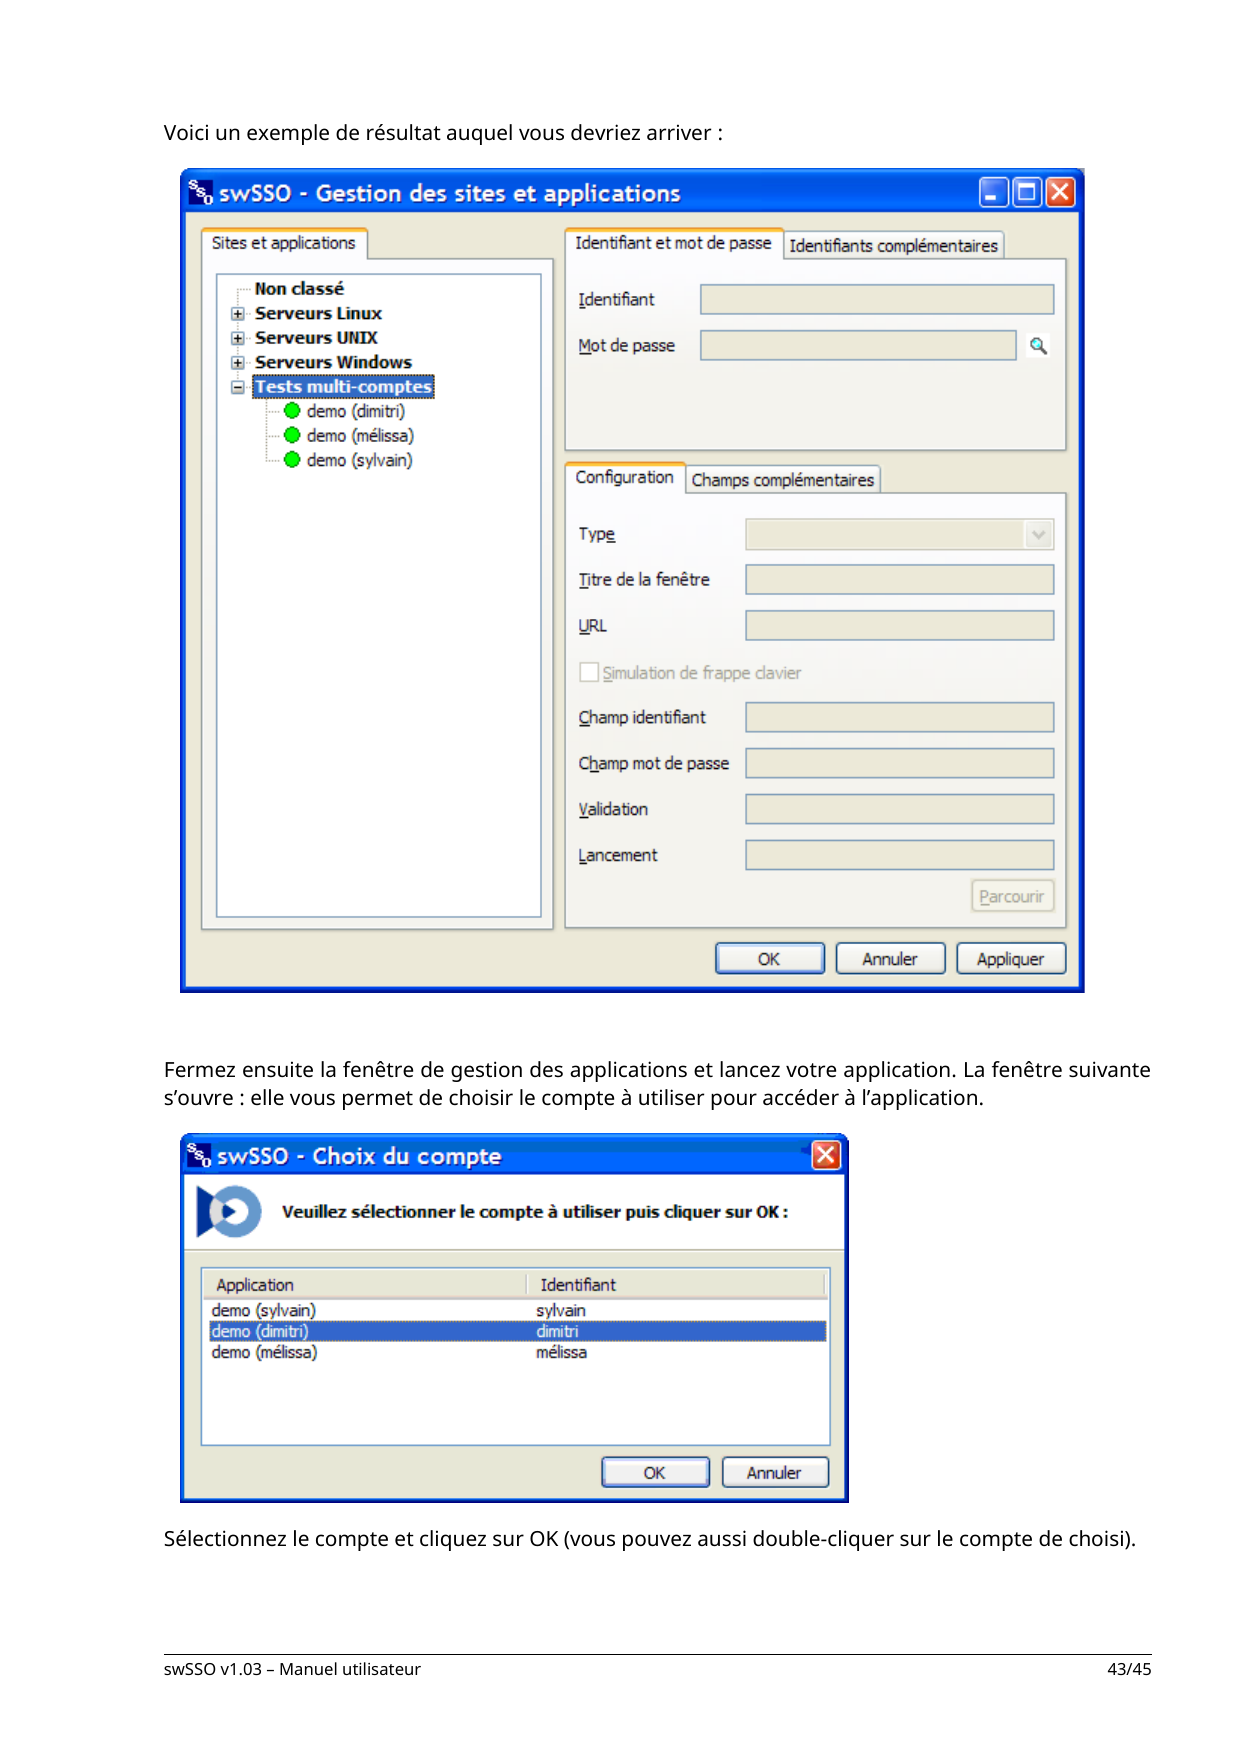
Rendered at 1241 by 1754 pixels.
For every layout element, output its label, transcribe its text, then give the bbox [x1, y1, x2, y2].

text Sélectionnez le compte et cliquez sur OK (vous pouvez aussi double-cliquer sur le compte de choisi). [164, 1524, 1152, 1553]
text Fermez ensuite la fenêtre de gestion des applications et lancez votre application. La fenêtre suivante s’ouvre : elle vous permet de choisir le compte à utiliser pour accéder à l’application. [164, 1055, 1152, 1112]
picture [180, 168, 1085, 993]
text Voici un exemple de résultat auquel vous devriez arriver : [164, 118, 1152, 147]
picture [180, 1133, 849, 1503]
